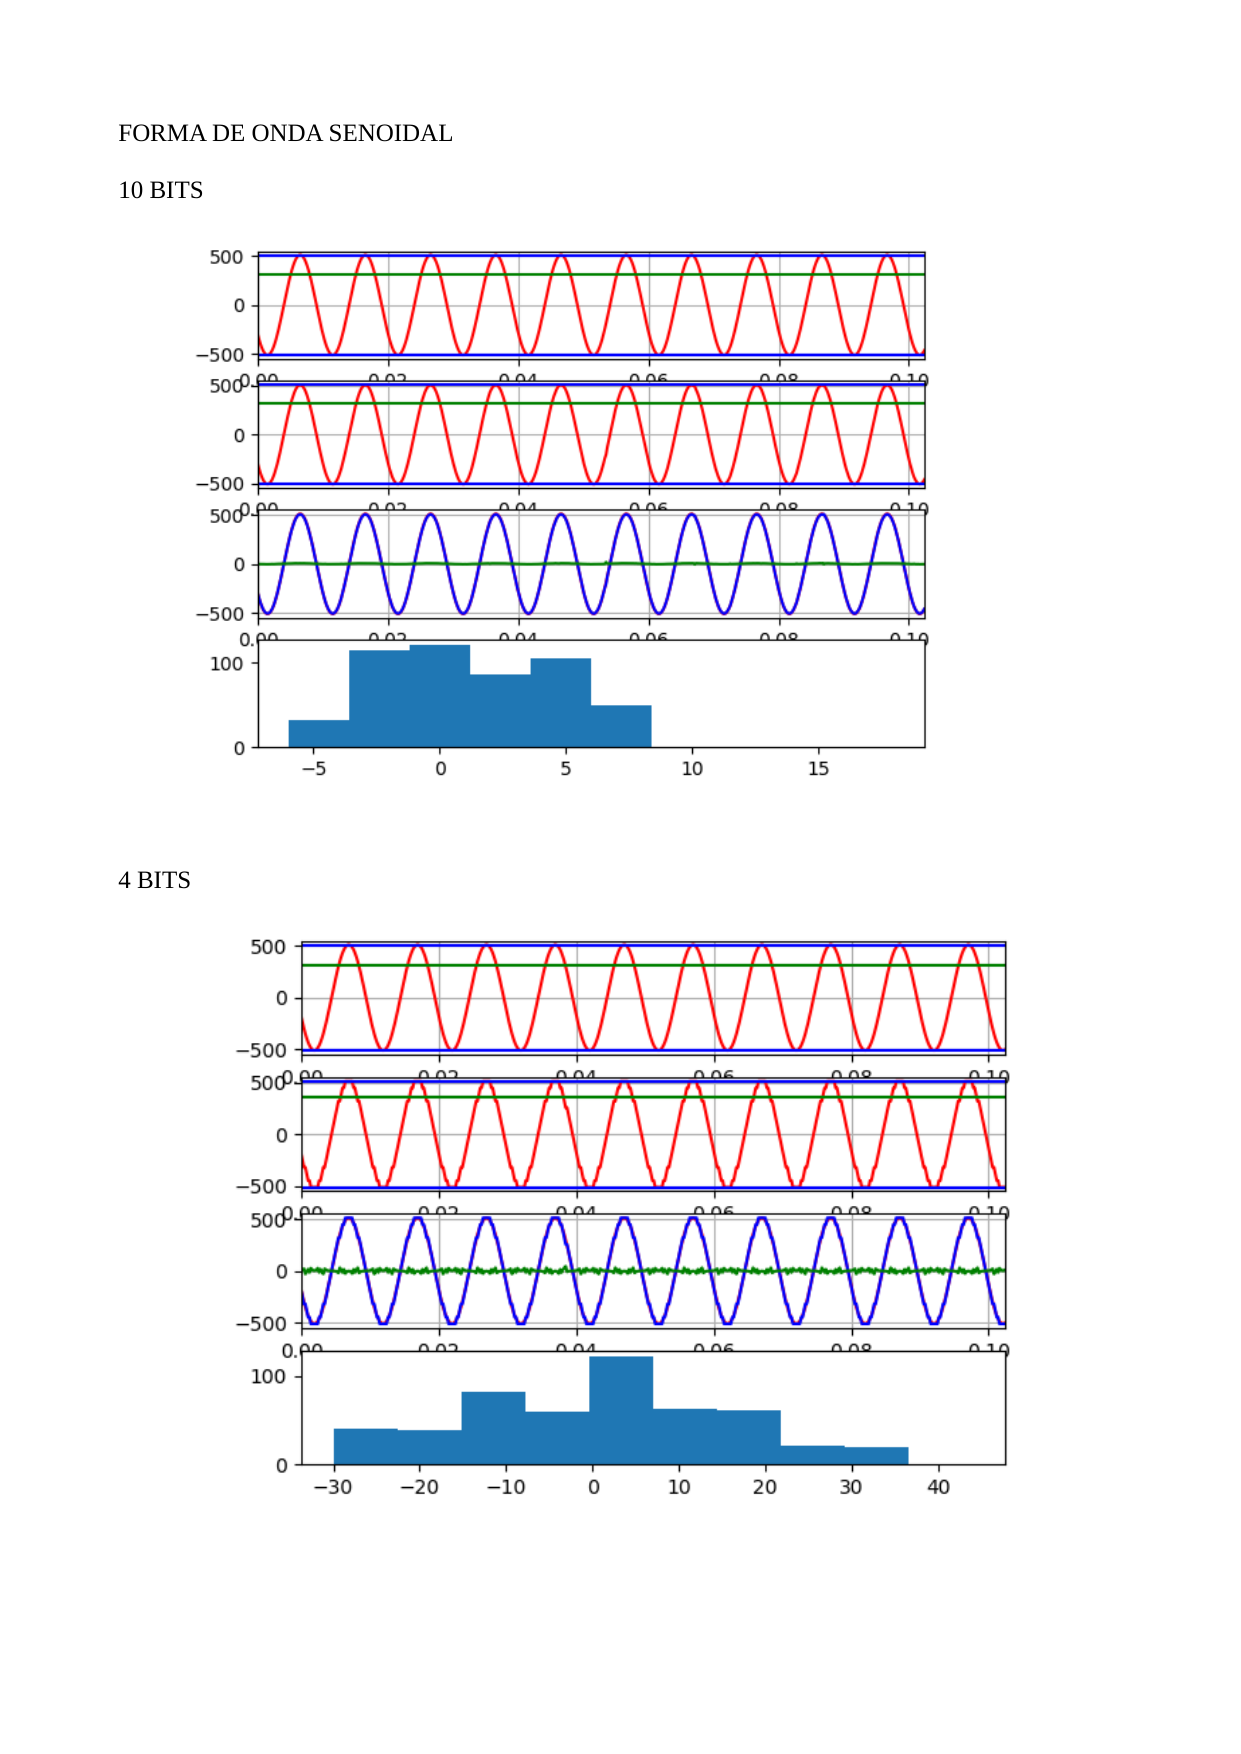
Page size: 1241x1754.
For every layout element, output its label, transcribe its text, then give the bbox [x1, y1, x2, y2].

text 10 BITS [118, 176, 1122, 204]
picture [181, 233, 942, 786]
picture [222, 923, 1018, 1504]
text 4 BITS [118, 866, 1122, 894]
text FORMA DE ONDA SENOIDAL [118, 118, 1122, 147]
